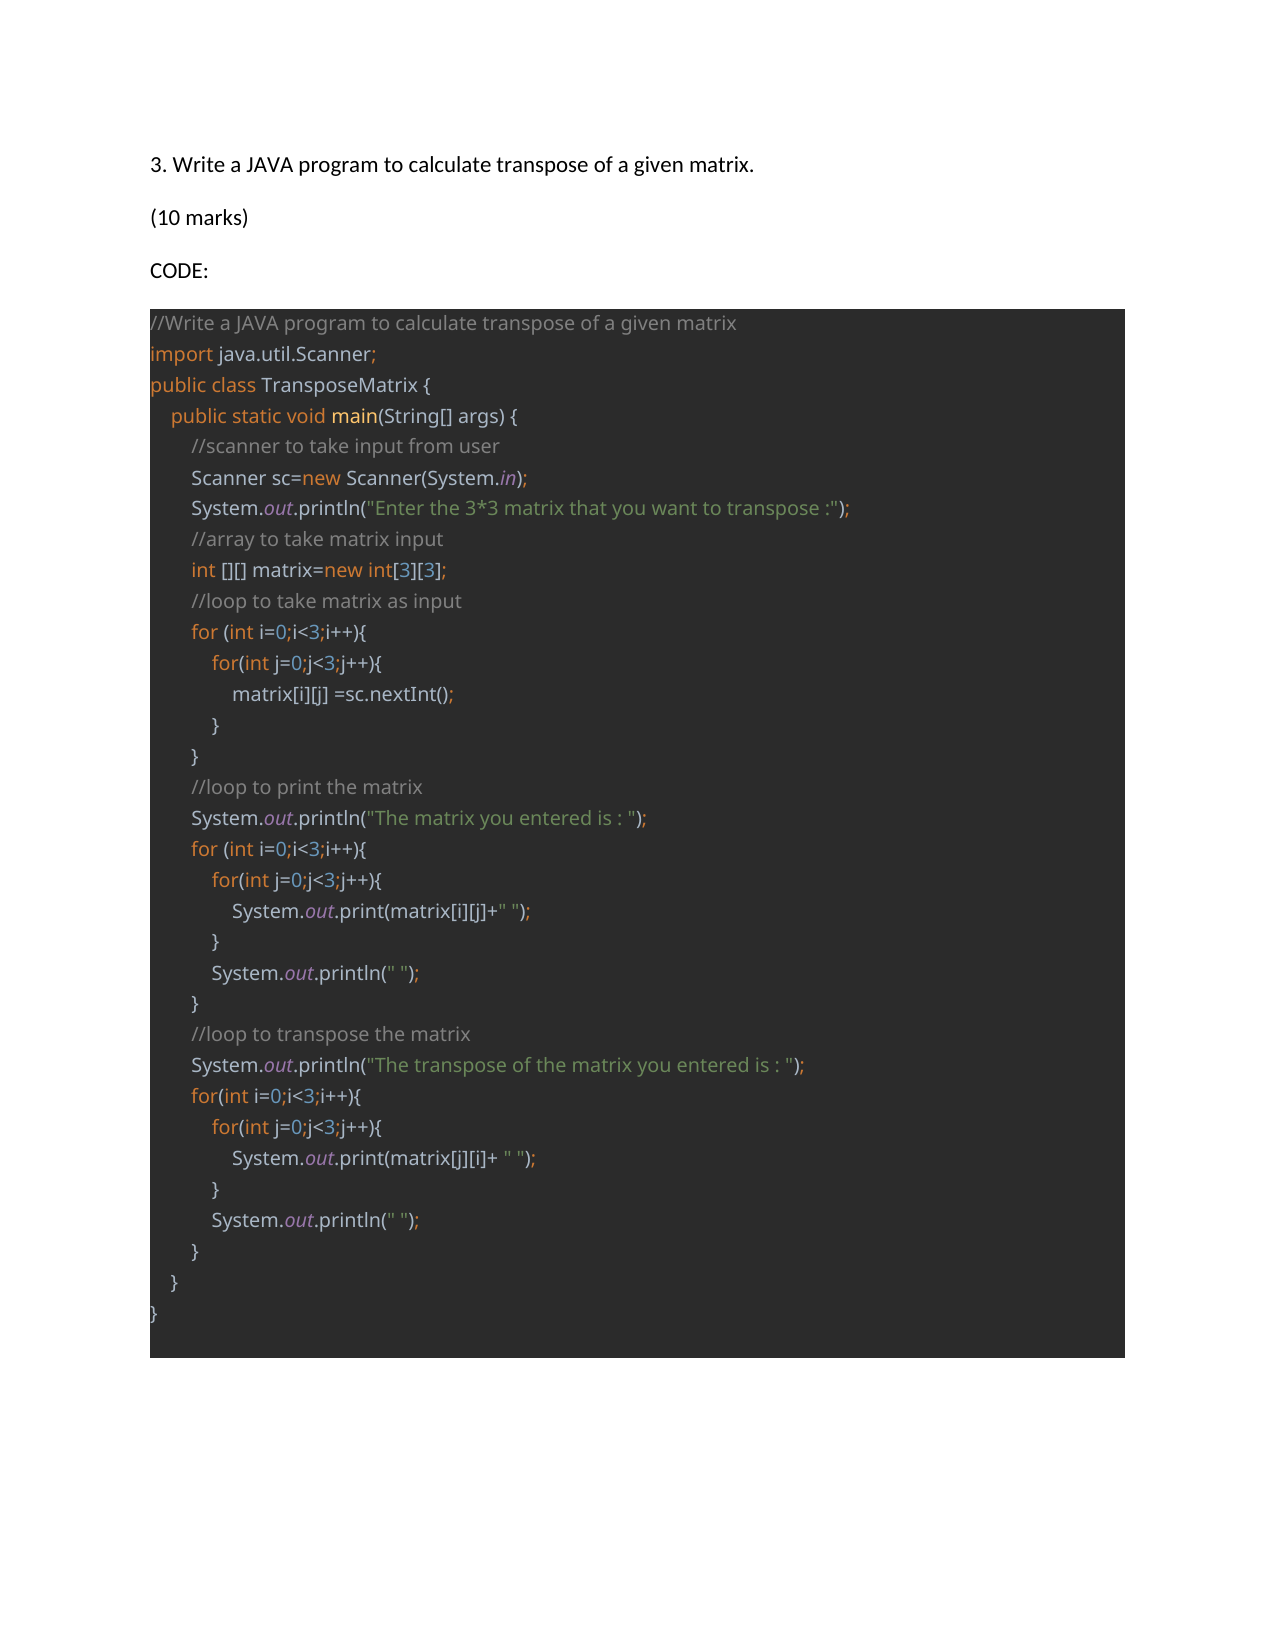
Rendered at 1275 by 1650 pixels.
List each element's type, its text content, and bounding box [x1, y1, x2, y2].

text 3. Write a JAVA program to calculate transpose of a given matrix. [150, 150, 1125, 178]
text CODE: [150, 256, 1125, 284]
text //Write a JAVA program to calculate transpose of a given matrix import java.util.Scanner; public class TransposeMatrix { public static void main(String[] args) { //scanner to take input from user Scanner sc=new Scanner(System.in); System.out.println("Enter the 3*3 matrix that you want to transpose :"); //array to take matrix input int [][] matrix=new int[3][3]; //loop to take matrix as input for (int i=0;i<3;i++){ for(int j=0;j<3;j++){ matrix[i][j] =sc.nextInt(); } } //loop to print the matrix System.out.println("The matrix you entered is : "); for (int i=0;i<3;i++){ for(int j=0;j<3;j++){ System.out.print(matrix[i][j]+" "); } System.out.println(" "); } //loop to transpose the matrix System.out.println("The transpose of the matrix you entered is : "); for(int i=0;i<3;i++){ for(int j=0;j<3;j++){ System.out.print(matrix[j][i]+ " "); } System.out.println(" "); } } } [150, 309, 1125, 1358]
text (10 marks) [150, 203, 1125, 231]
